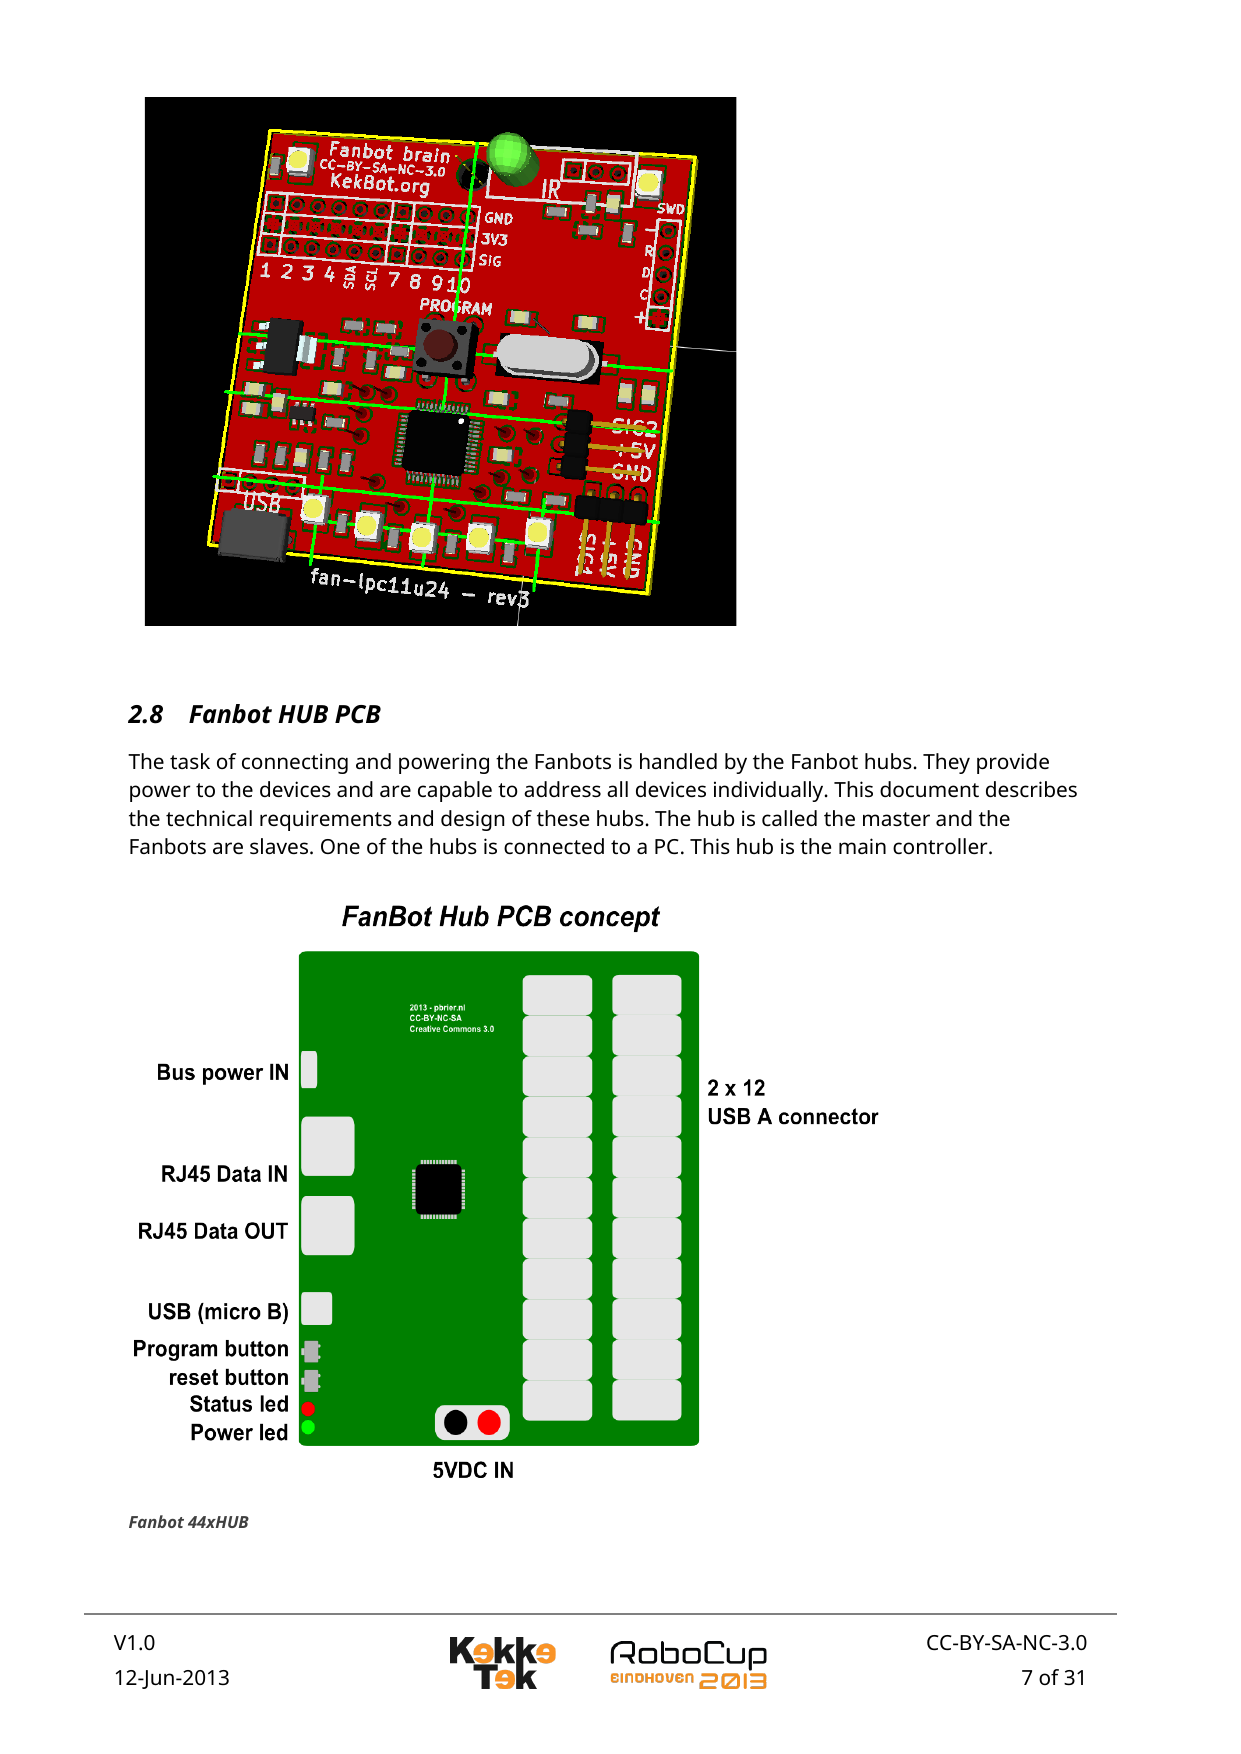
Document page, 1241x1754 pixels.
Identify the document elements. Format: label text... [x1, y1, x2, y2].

picture [450, 1637, 556, 1689]
subtitle Fanbot HUB PCB [128, 696, 1092, 730]
text Fanbot 44xHUB [128, 1510, 1092, 1533]
picture [134, 905, 879, 1478]
text The task of connecting and powering the Fanbots is handled by the Fanbot hubs. They provide power to the devices and are capable to address all devices individually. This document describes the technical requirements and design of these hubs. The hub is called the master and the Fanbots are slaves. One of the hubs is connected to a PC. This hub is the main controller. [128, 747, 1092, 861]
picture [610, 1641, 767, 1689]
